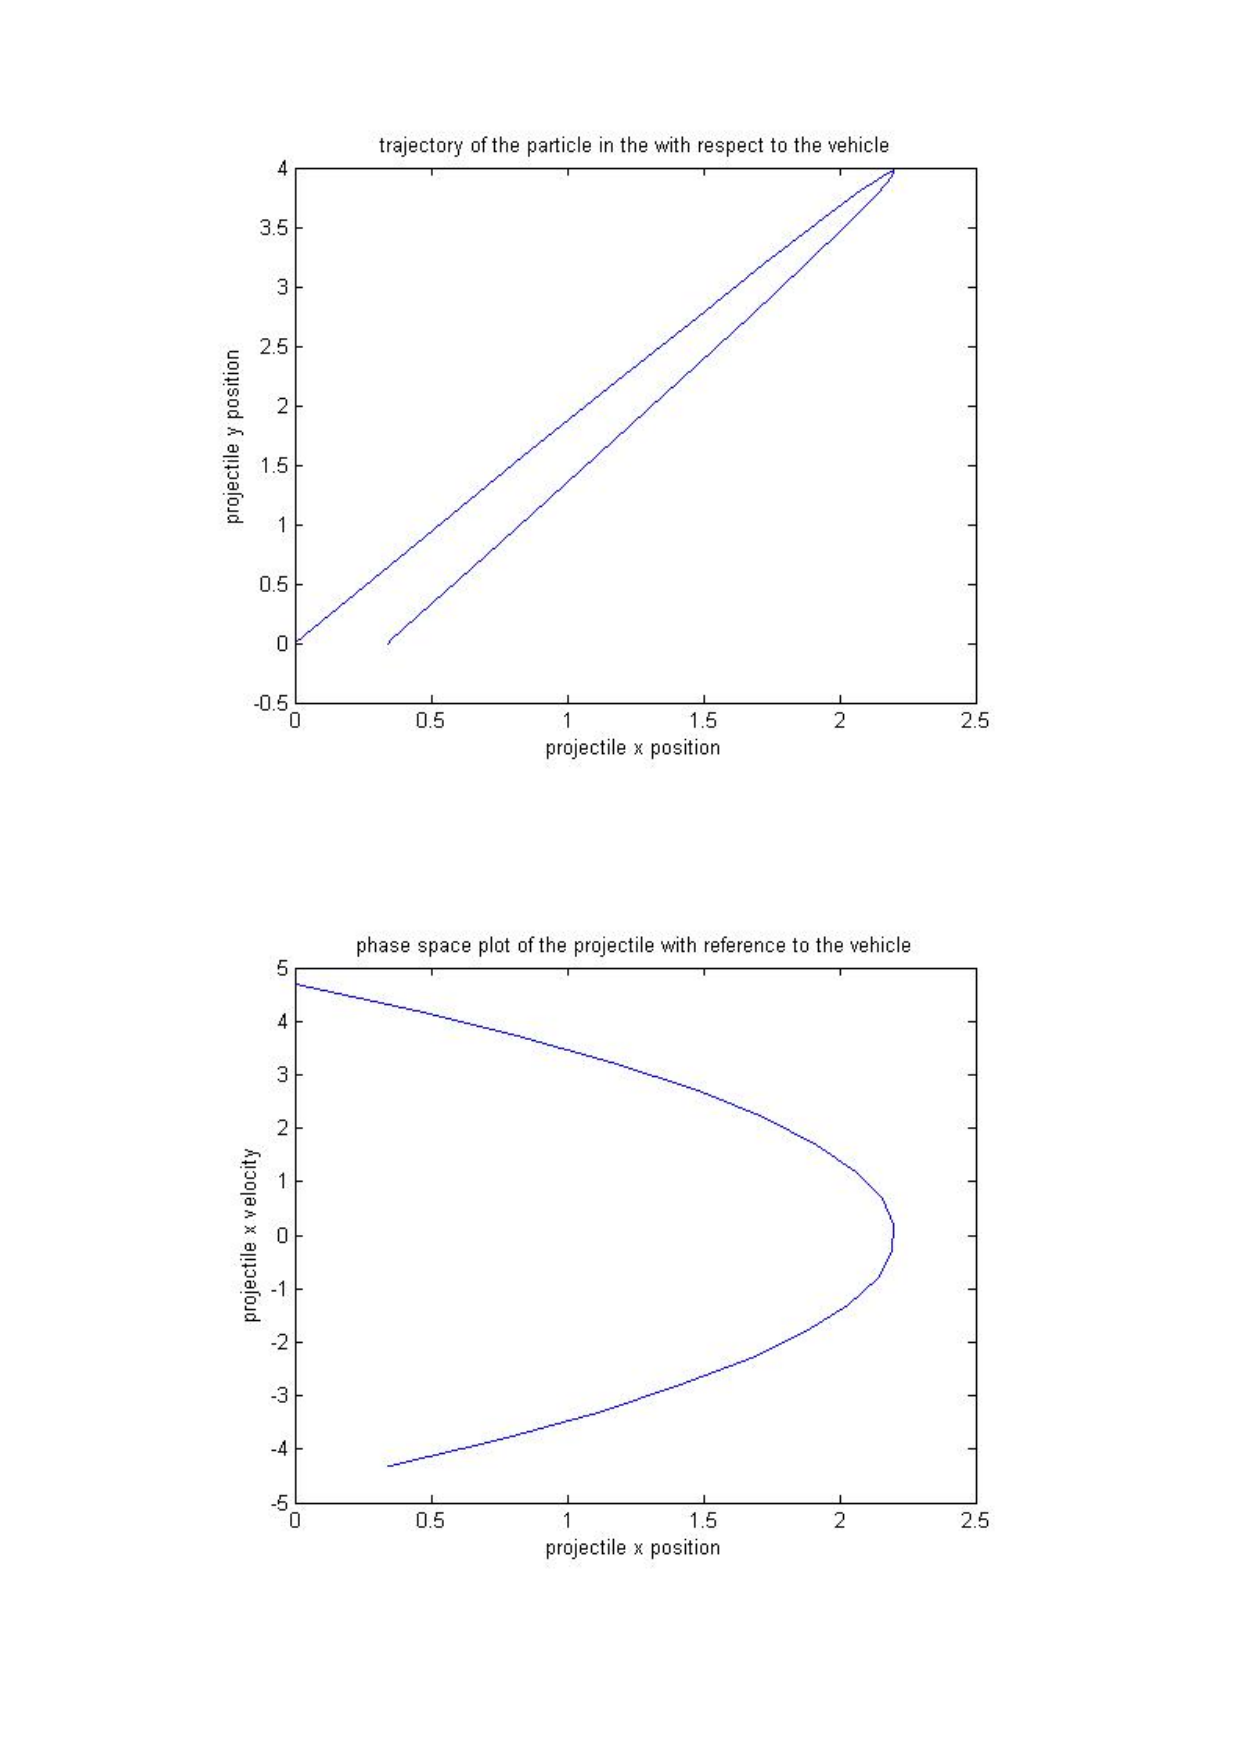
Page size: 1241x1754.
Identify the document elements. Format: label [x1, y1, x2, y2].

picture [181, 118, 1059, 775]
picture [181, 918, 1059, 1575]
